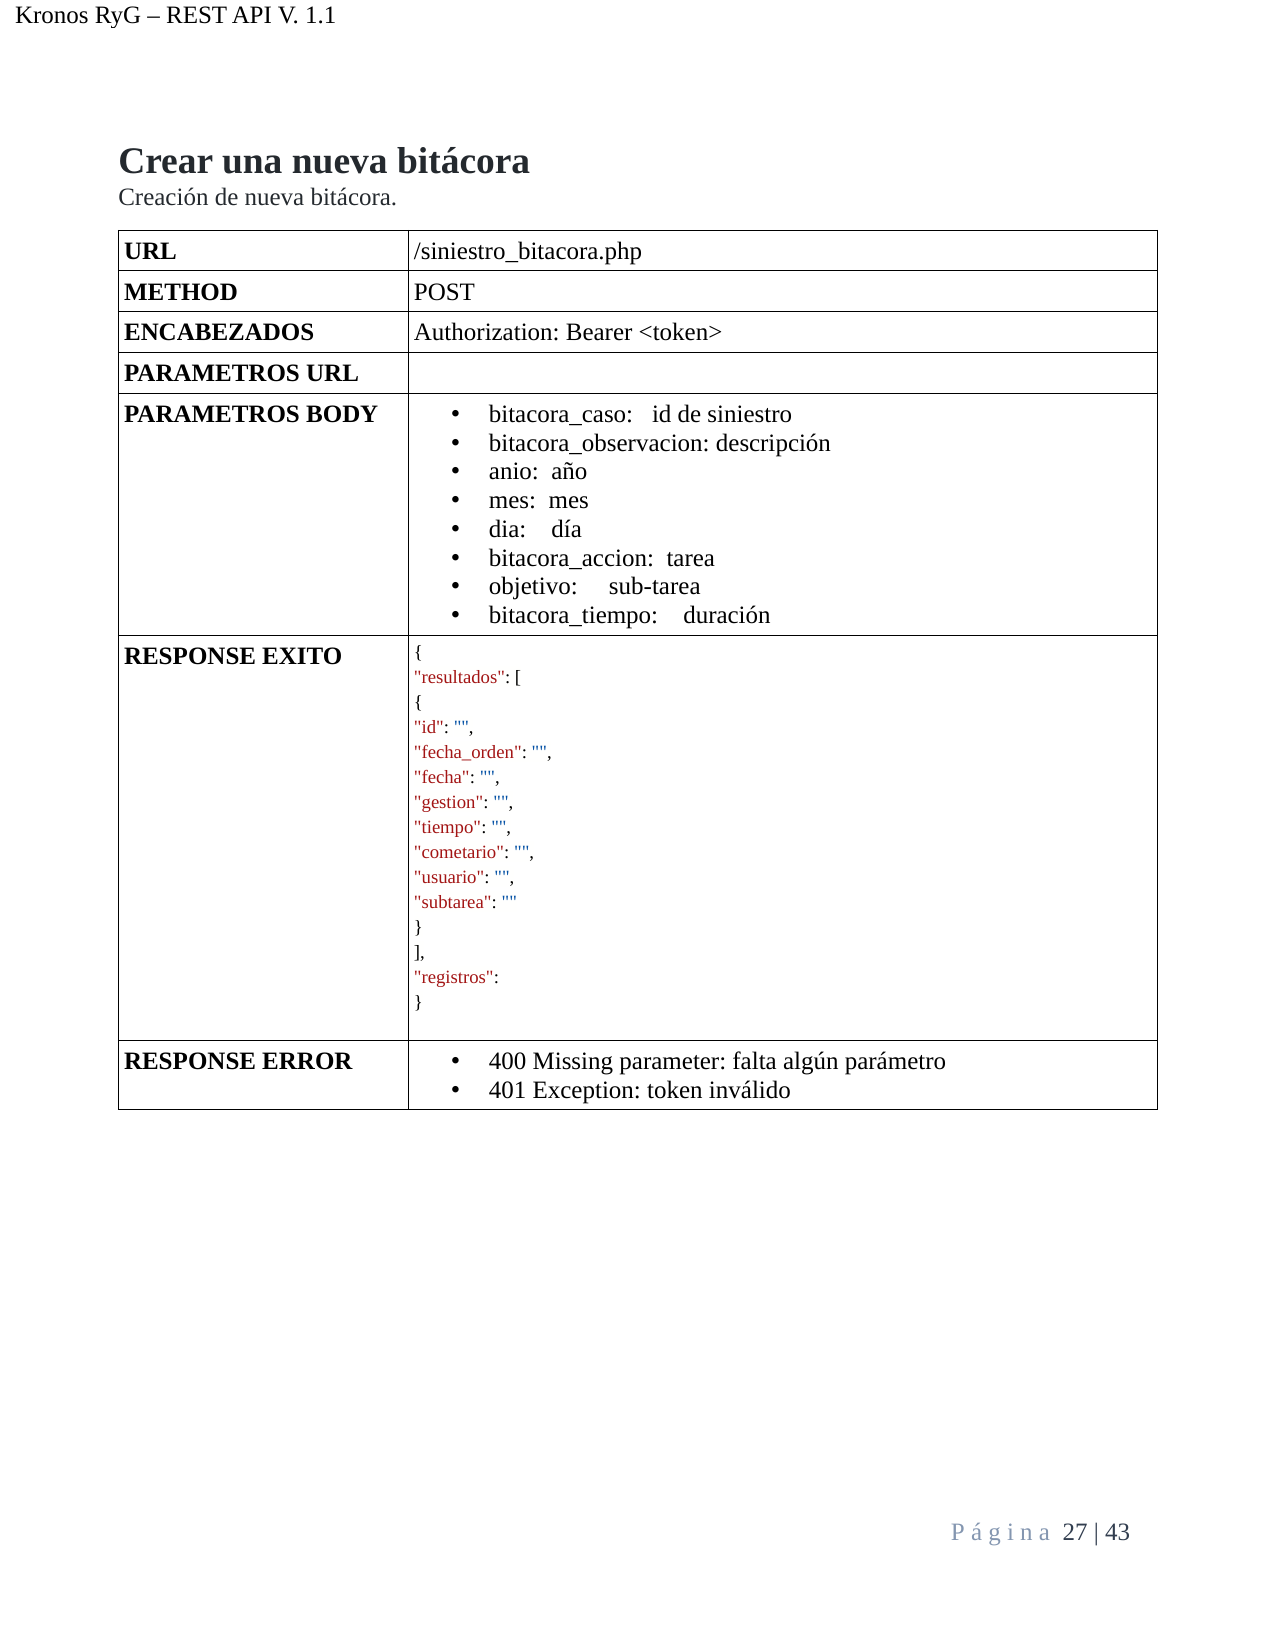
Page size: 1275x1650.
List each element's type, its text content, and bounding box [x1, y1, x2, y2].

table_header /siniestro_bitacora.php [409, 231, 1157, 270]
table_cell RESPONSE ERROR [119, 1041, 408, 1109]
table_cell PARAMETROS BODY [119, 394, 408, 634]
table_cell bitacora_caso: id de siniestro bitacora_observacion: descripción anio: año mes: mes dia: día bitacora_accion: tarea objetivo: sub-tarea bitacora_tiempo: duración [409, 394, 1157, 634]
table_cell [409, 353, 1157, 393]
table_cell METHOD [119, 271, 408, 311]
table_cell PARAMETROS URL [119, 353, 408, 393]
table_cell 400 Missing parameter: falta algún parámetro 401 Exception: token inválido [409, 1041, 1157, 1109]
table_header URL [119, 231, 408, 270]
table_cell ENCABEZADOS [119, 312, 408, 352]
table_cell { "resultados": [ { "id": "", "fecha_orden": "", "fecha": "", "gestion": "", "tiempo": "", "cometario": "", "usuario": "", "subtarea": "" } ], "registros": } [409, 636, 1157, 1040]
table_cell RESPONSE EXITO [119, 636, 408, 1040]
table_cell Authorization: Bearer <token> [409, 312, 1157, 352]
subtitle Crear una nueva bitácora [118, 139, 1157, 182]
table_cell POST [409, 271, 1157, 311]
text Creación de nueva bitácora. [118, 182, 1157, 211]
